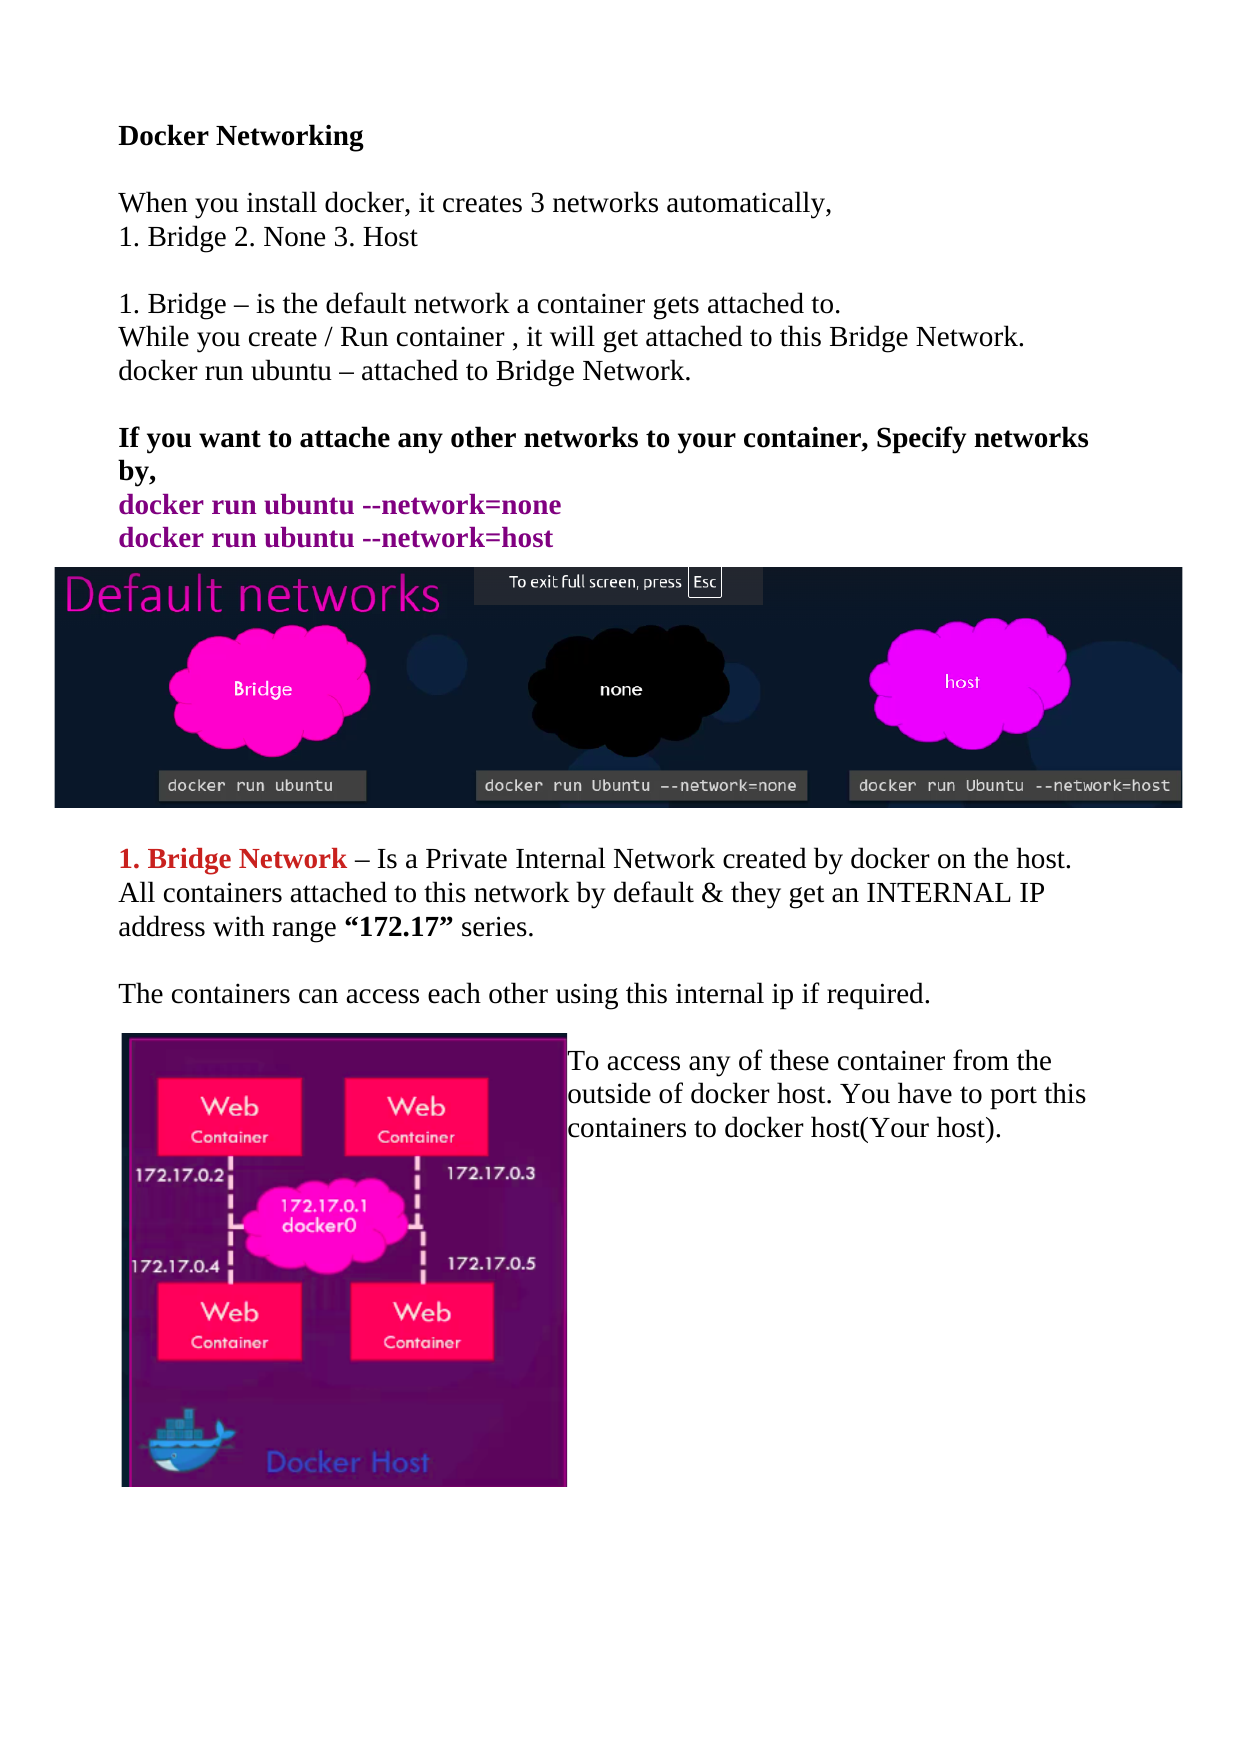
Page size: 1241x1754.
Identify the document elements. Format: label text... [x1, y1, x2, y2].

text While you create / Run container , it will get attached to this Bridge Network. [118, 319, 1122, 353]
text 1. Bridge 2. None 3. Host [118, 219, 1122, 252]
picture [121, 1033, 229, 1487]
text If you want to attache any other networks to your container, Specify networks by, [118, 420, 1122, 487]
text 1. Bridge – is the default network a container gets attached to. [118, 286, 1122, 319]
text 1. Bridge Network – Is a Private Internal Network created by docker on the host. [118, 842, 1122, 875]
picture [54, 567, 1183, 808]
text docker run ubuntu --network=host [118, 521, 1122, 554]
text All containers attached to this network by default & they get an INTERNAL IP address with range “172.17” series. The containers can access each other using this internal ip if required. [118, 875, 1122, 1009]
text docker run ubuntu – attached to Bridge Network. [118, 353, 1122, 386]
text docker run ubuntu --network=none [118, 487, 1122, 521]
text When you install docker, it creates 3 networks automatically, [118, 185, 1122, 219]
text To access any of these container from the outside of docker host. You have to port this containers to docker host(Your host). [229, 1043, 1122, 1143]
text Docker Networking [118, 118, 1122, 152]
